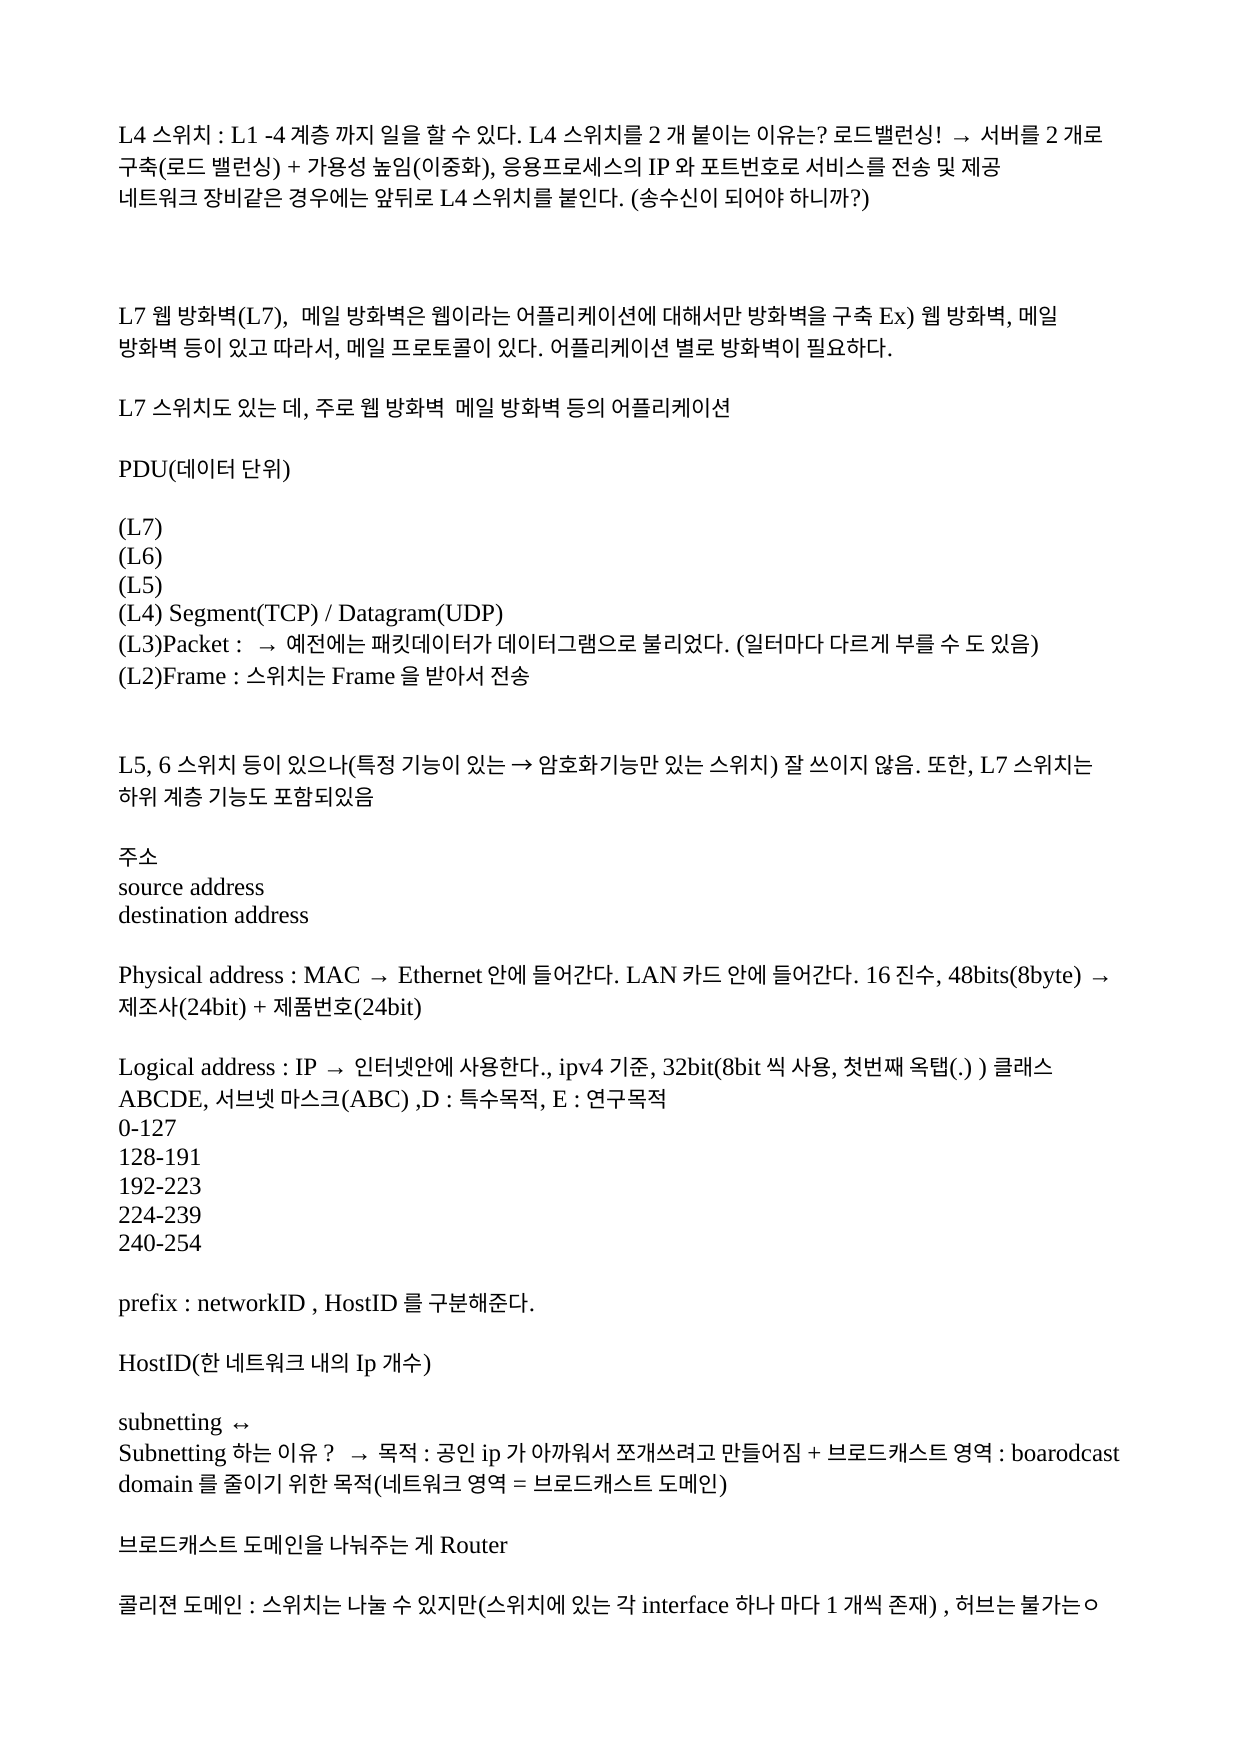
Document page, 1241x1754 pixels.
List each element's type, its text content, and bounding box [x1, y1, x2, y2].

text Logical address : IP → 인터넷안에 사용한다., ipv4 기준, 32bit(8bit씩 사용, 첫번째 옥탭(.) ) 클래스ABCDE, 서브넷 마스크(ABC) ,D : 특수목적, E : 연구목적 [118, 1050, 1122, 1113]
text L5, 6 스위치 등이 있으나(특정 기능이 있는 → 암호화기능만 있는 스위치) 잘 쓰이지 않음. 또한, L7스위치는 하위 계층 기능도 포함되있음 [118, 748, 1122, 811]
text (L4) Segment(TCP) / Datagram(UDP) [118, 598, 1122, 627]
text 주소 [118, 840, 1122, 872]
text 0-127 [118, 1113, 1122, 1142]
text (L6) [118, 541, 1122, 570]
text 네트워크 장비같은 경우에는 앞뒤로 L4스위치를 붙인다. (송수신이 되어야 하니까?) [118, 181, 1122, 213]
text prefix : networkID , HostID를 구분해준다. [118, 1286, 1122, 1318]
text HostID(한 네트워크 내의 Ip 개수) [118, 1346, 1122, 1378]
text 콜리젼 도메인 : 스위치는 나눌 수 있지만(스위치에 있는 각 interface 하나 마다 1개씩 존재) , 허브는 불가는ㅇ [118, 1588, 1122, 1620]
text destination address [118, 901, 1122, 929]
text Subnetting 하는 이유 ? → 목적 : 공인 ip가 아까워서 쪼개쓰려고 만들어짐 + 브로드캐스트 영역 : boarodcast domain를 줄이기 위한 목적(네트워크 영역 = 브로드캐스트 도메인) [118, 1436, 1122, 1499]
text Physical address : MAC → Ethernet안에 들어간다. LAN카드 안에 들어간다. 16진수, 48bits(8byte) →제조사(24bit) + 제품번호(24bit) [118, 958, 1122, 1021]
text PDU(데이터 단위) [118, 452, 1122, 483]
text (L5) [118, 570, 1122, 598]
text 192-223 [118, 1171, 1122, 1200]
text source address [118, 872, 1122, 901]
text (L2)Frame : 스위치는 Frame을 받아서 전송 [118, 659, 1122, 691]
text L7 웹 방화벽(L7), 메일 방화벽은 웹이라는 어플리케이션에 대해서만 방화벽을 구축 Ex) 웹 방화벽, 메일 방화벽 등이 있고 따라서, 메일 프로토콜이 있다. 어플리케이션 별로 방화벽이 필요하다. [118, 299, 1122, 363]
text 브로드캐스트 도메인을 나눠주는 게 Router [118, 1528, 1122, 1559]
text L7 스위치도 있는 데, 주로 웹 방화벽 메일 방화벽 등의 어플리케이션 [118, 391, 1122, 423]
text subnetting ↔ [118, 1407, 1122, 1436]
text (L3)Packet : → 예전에는 패킷데이터가 데이터그램으로 불리었다. (일터마다 다르게 부를 수 도 있음) [118, 627, 1122, 659]
text 240-254 [118, 1228, 1122, 1257]
text (L7) [118, 512, 1122, 541]
text 224-239 [118, 1200, 1122, 1228]
text L4 스위치 : L1 -4계층 까지 일을 할 수 있다. L4 스위치를 2개 붙이는 이유는? 로드밸런싱! → 서버를 2개로 구축(로드 밸런싱) + 가용성 높임(이중화), 응용프로세스의 IP와 포트번호로 서비스를 전송 및 제공 [118, 118, 1122, 181]
text 128-191 [118, 1142, 1122, 1171]
